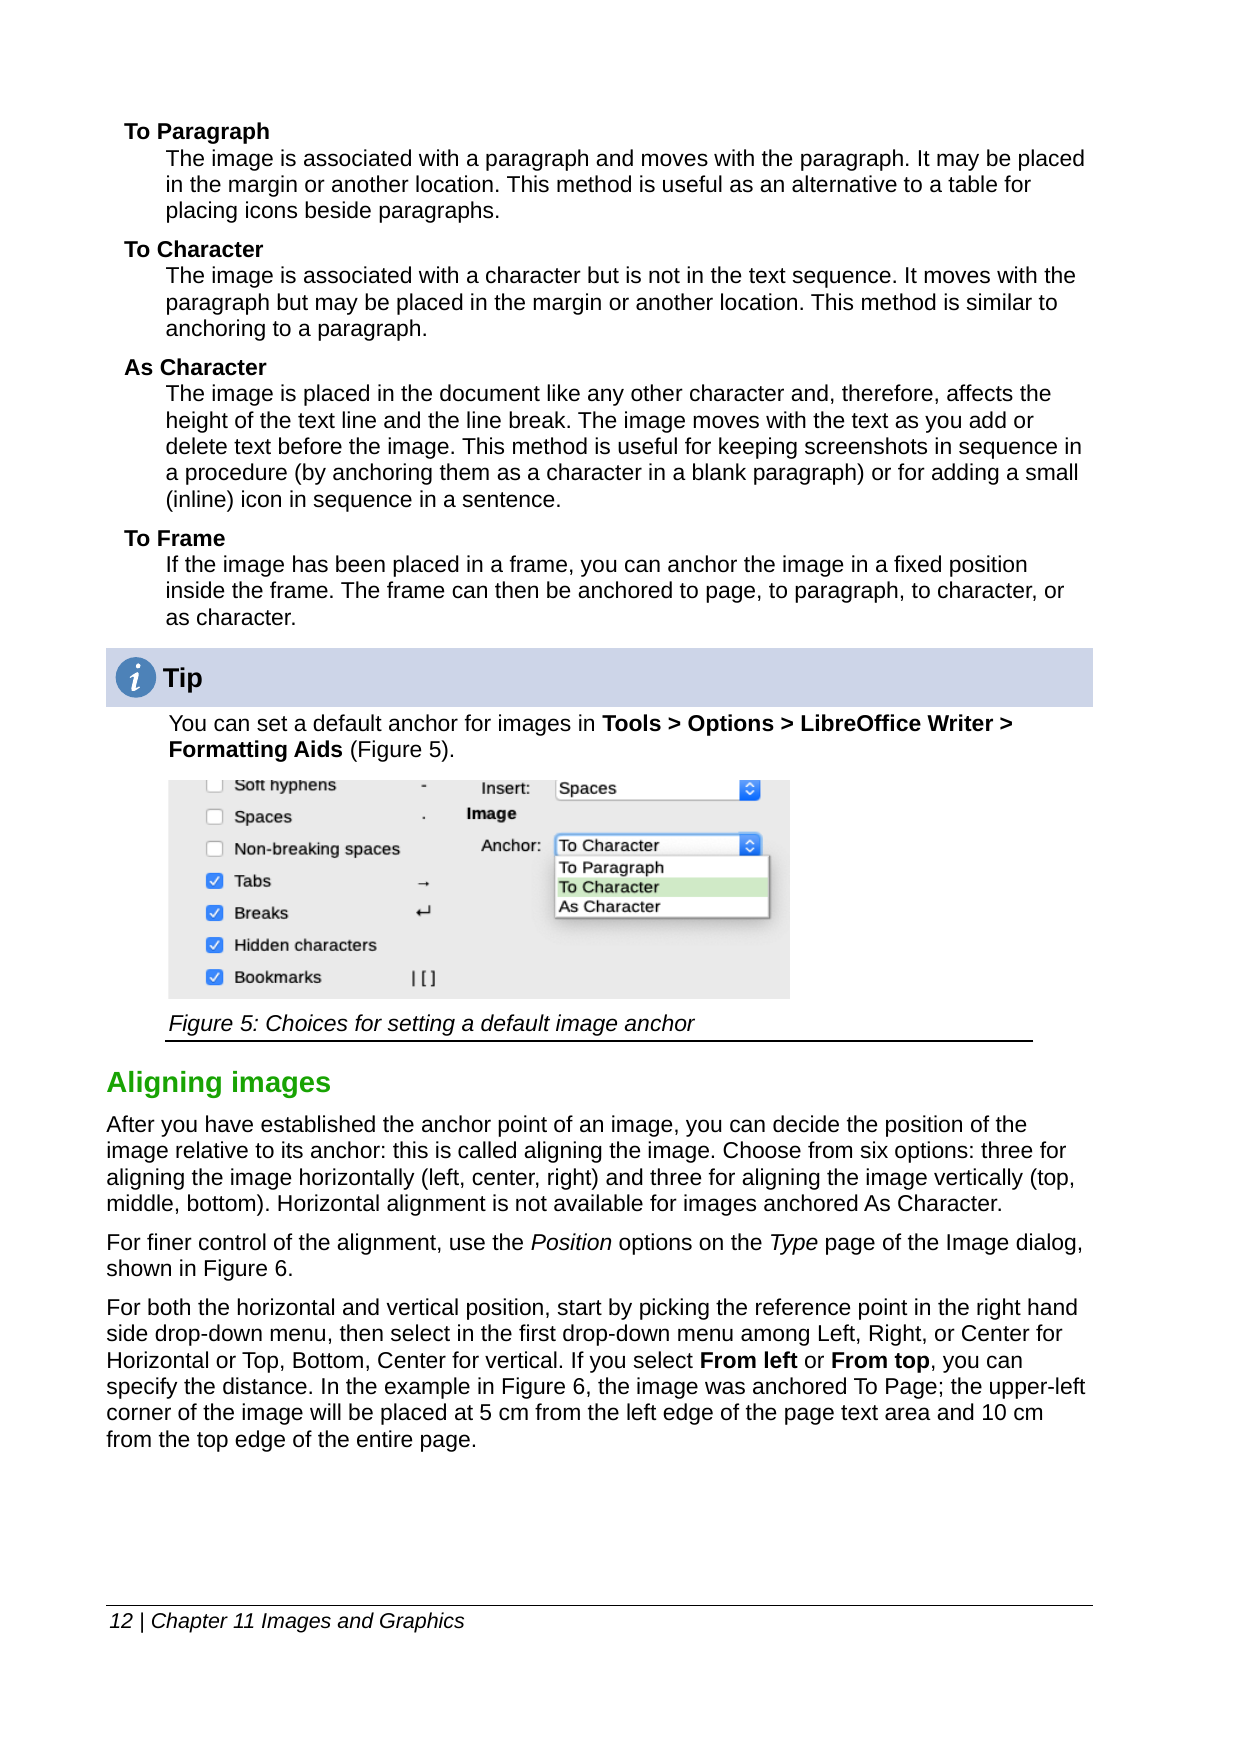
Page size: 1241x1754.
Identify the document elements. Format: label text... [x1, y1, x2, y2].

subtitle Tip [106, 648, 1093, 707]
picture [168, 780, 790, 999]
text You can set a default anchor for images in Tools > Options > LibreOffice Writer > Formatting Aids (Figure 5). [165, 707, 1033, 763]
list After you have established the anchor point of an image, you can decide the position of the image relative to its anchor: this is called aligning the image. Choose from six options: three for aligning the image horizontally (left, center, right) and three for aligning the image vertically (top, middle, bottom). Horizontal alignment is not available for images anchored As Character. [106, 1111, 1093, 1216]
subtitle Aligning images [106, 1066, 1093, 1099]
text As Character [124, 354, 1093, 380]
text If the image has been placed in a frame, you can anchor the image in a fixed position inside the frame. The frame can then be anchored to page, to paragraph, to character, or as character. [165, 551, 1093, 630]
text The image is associated with a paragraph and moves with the paragraph. It may be placed in the margin or another location. This method is useful as an alternative to a table for placing icons beside paragraphs. [165, 144, 1093, 223]
text Figure 5: Choices for setting a default image anchor [168, 1010, 790, 1037]
text The image is associated with a character but is not in the text sequence. It moves with the paragraph but may be placed in the margin or another location. This method is similar to anchoring to a paragraph. [165, 262, 1093, 341]
text To Frame [124, 524, 1093, 551]
text To Character [124, 236, 1093, 262]
text To Paragraph [124, 118, 1093, 144]
text For both the horizontal and vertical position, start by picking the reference point in the right hand side drop-down menu, then select in the first drop-down menu among Left, Right, or Center for Horizontal or Top, Bottom, Center for vertical. If you select From left or From top, you can specify the distance. In the example in Figure 6, the image was anchored To Page; the upper-left corner of the image will be placed at 5 cm from the left edge of the page text area and 10 cm from the top edge of the entire page. [106, 1294, 1093, 1452]
text The image is placed in the document like any other character and, therefore, affects the height of the text line and the line break. The image moves with the text as you add or delete text before the image. This method is useful for keeping screenshots in sequence in a procedure (by anchoring them as a character in a blank paragraph) or for adding a small (inline) icon in sequence in a sentence. [165, 380, 1093, 512]
text For finer control of the alignment, use the Position options on the Type page of the Image dialog, shown in Figure 6. [106, 1229, 1093, 1281]
